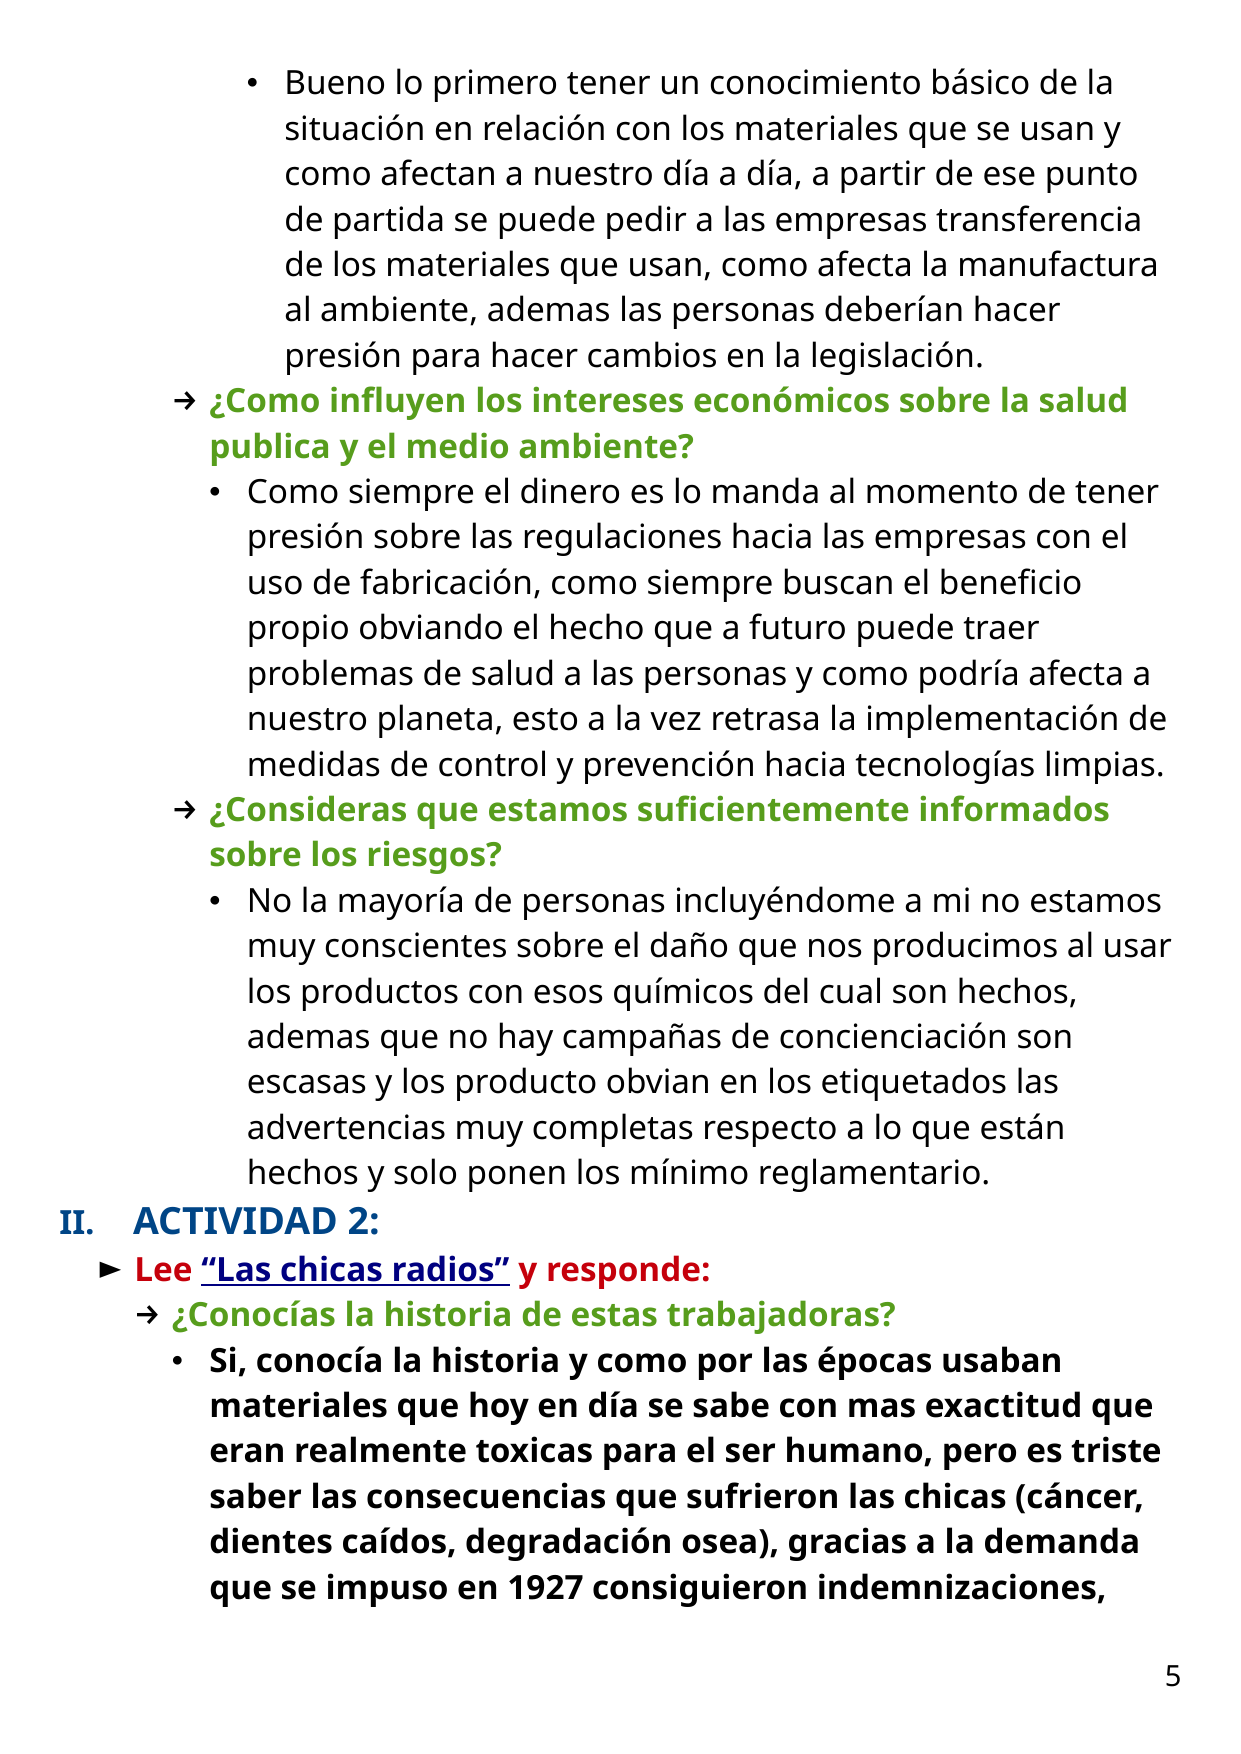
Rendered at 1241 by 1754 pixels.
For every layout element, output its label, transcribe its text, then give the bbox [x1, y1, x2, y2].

list Lee “Las chicas radios” y responde: [97, 1246, 1181, 1291]
list ¿Como influyen los intereses económicos sobre la salud publica y el medio ambiente? [172, 377, 1181, 468]
list ¿Conocías la historia de estas trabajadoras? [134, 1291, 1181, 1336]
list Si, conocía la historia y como por las épocas usaban materiales que hoy en día se sabe con mas exactitud que eran realmente toxicas para el ser humano, pero es triste saber las consecuencias que sufrieron las chicas (cáncer, dientes caídos, degradación osea), gracias a la demanda que se impuso en 1927 consiguieron indemnizaciones, [172, 1336, 1181, 1609]
list Como siempre el dinero es lo manda al momento de tener presión sobre las regulaciones hacia las empresas con el uso de fabricación, como siempre buscan el beneficio propio obviando el hecho que a futuro puede traer problemas de salud a las personas y como podría afecta a nuestro planeta, esto a la vez retrasa la implementación de medidas de control y prevención hacia tecnologías limpias. [209, 468, 1181, 786]
list Bueno lo primero tener un conocimiento básico de la situación en relación con los materiales que se usan y como afectan a nuestro día a día, a partir de ese punto de partida se puede pedir a las empresas transferencia de los materiales que usan, como afecta la manufactura al ambiente, ademas las personas deberían hacer presión para hacer cambios en la legislación. [247, 59, 1181, 377]
subtitle ACTIVIDAD 2: [59, 1194, 1181, 1246]
list No la mayoría de personas incluyéndome a mi no estamos muy conscientes sobre el daño que nos producimos al usar los productos con esos químicos del cual son hechos, ademas que no hay campañas de concienciación son escasas y los producto obvian en los etiquetados las advertencias muy completas respecto a lo que están hechos y solo ponen los mínimo reglamentario. [209, 877, 1181, 1194]
list ¿Consideras que estamos suficientemente informados sobre los riesgos? [172, 786, 1181, 877]
